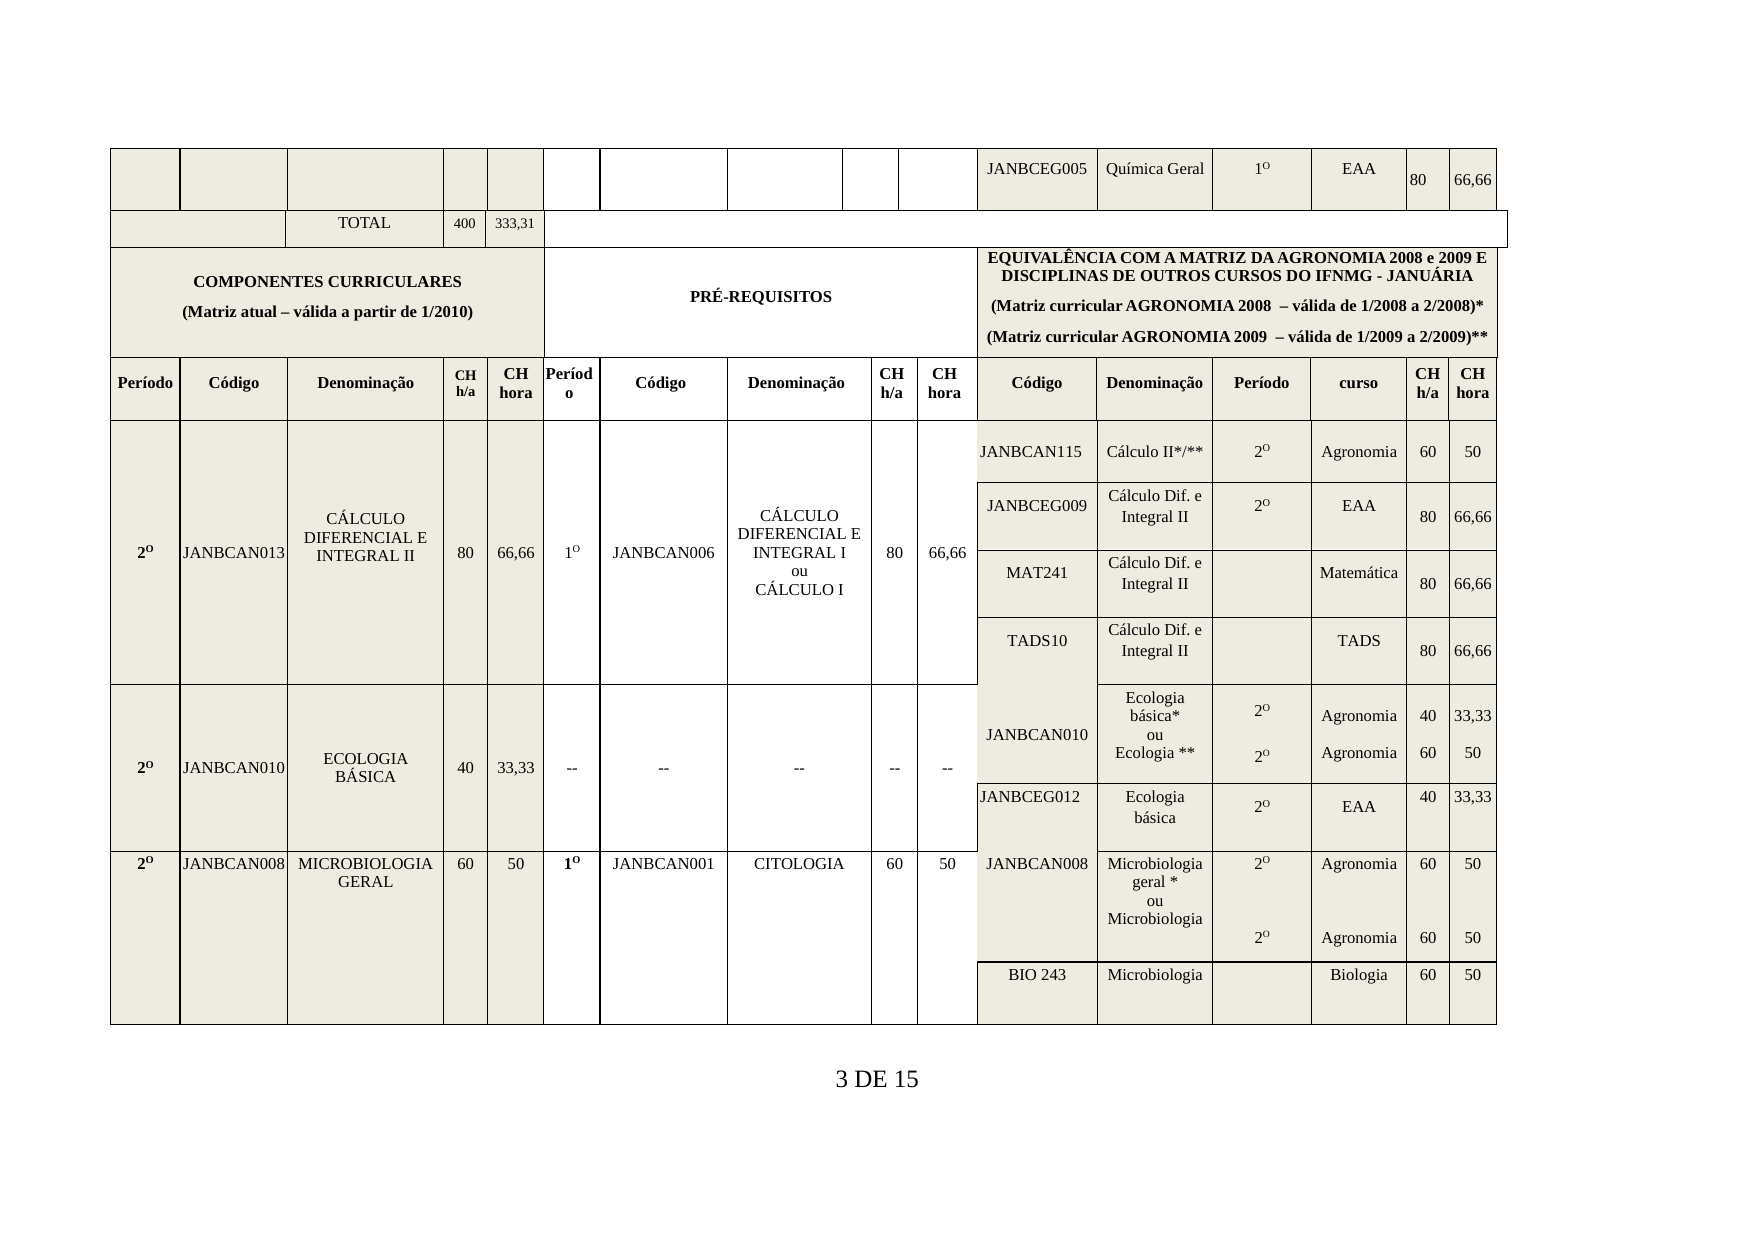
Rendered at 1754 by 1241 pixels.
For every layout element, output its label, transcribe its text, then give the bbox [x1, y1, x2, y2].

table_cell Período [544, 358, 599, 420]
table_cell [111, 149, 179, 210]
table_cell -- [601, 149, 727, 210]
table_cell JANBCAN013 [181, 421, 287, 684]
table_cell TOTAL [286, 211, 443, 247]
table_cell ECOLOGIA BÁSICA [288, 685, 443, 851]
table_cell [1503, 357, 1510, 420]
table_cell CH hora [1449, 358, 1496, 420]
table_cell 80 [1407, 618, 1449, 684]
table_cell MICROBIOLOGIA GERAL [288, 852, 443, 1024]
table_cell 66,66 [1450, 551, 1496, 617]
table_cell [1504, 247, 1510, 357]
table_cell 66,66 [1450, 483, 1496, 549]
table_cell -- [544, 149, 599, 210]
table_cell 1O [1213, 149, 1311, 210]
table_cell [545, 211, 1507, 247]
table_cell EAA [1312, 483, 1406, 549]
table_cell CÁLCULO DIFERENCIAL E INTEGRAL II [288, 421, 443, 684]
table_cell 66,66 [488, 421, 543, 684]
table_cell [1504, 851, 1510, 1024]
table_cell Cálculo Dif. e Integral II [1098, 551, 1212, 617]
table_cell 50 [488, 852, 543, 1024]
table_cell Denominação [288, 358, 443, 420]
table_cell -- [544, 685, 599, 851]
table_cell 1O [544, 421, 599, 684]
table_cell Denominação [1097, 358, 1212, 420]
table_cell JANBCEG012 [978, 784, 1097, 851]
table_cell Código [601, 358, 727, 420]
table_cell [1499, 148, 1503, 210]
table_cell [181, 149, 287, 210]
table_cell JANBCAN010 [181, 685, 287, 851]
table_cell [1499, 783, 1503, 851]
table_cell [1504, 148, 1510, 210]
table_cell EAA [1312, 149, 1406, 210]
table_header 60 [1407, 421, 1449, 482]
table_cell Período [1213, 358, 1310, 420]
table_cell CH h/a [444, 358, 487, 420]
table_cell -- [899, 149, 977, 210]
table_cell Biologia [1312, 963, 1406, 1024]
table_cell 66,66 [1450, 618, 1496, 684]
table_cell CH h/a [872, 358, 917, 420]
table_cell [1499, 482, 1503, 549]
table_cell 60 [444, 852, 487, 1024]
table_cell MAT241 [978, 551, 1097, 617]
table_cell Ecologia básica [1098, 784, 1212, 851]
table_header JANBCAN115 [977, 421, 1097, 482]
table_header Agronomia [1312, 421, 1406, 482]
table_cell 333,31 [486, 211, 544, 247]
table_cell [1213, 963, 1311, 1024]
table_cell [1504, 684, 1510, 851]
table_cell CH hora [918, 358, 977, 420]
table_cell 2O [111, 852, 179, 1024]
table_cell 1O [544, 852, 599, 1024]
table_cell 80 [872, 421, 917, 684]
table_cell JANBCAN001 [601, 852, 727, 1024]
table_cell CÁLCULO DIFERENCIAL E INTEGRAL I ou CÁLCULO I [728, 421, 871, 684]
table_header 2O 2O [1213, 852, 1311, 961]
table_cell JANBCAN006 [601, 421, 727, 684]
table_cell PRÉ-REQUISITOS [545, 248, 977, 357]
table_cell [1213, 618, 1311, 684]
table_cell 33,33 [1450, 784, 1496, 851]
table_cell -- [843, 149, 898, 210]
table_cell CH h/a [1407, 358, 1448, 420]
table_cell 60 [872, 852, 917, 1024]
table_header Microbiologia geral * ou Microbiologia [1098, 852, 1212, 961]
table_cell Química Geral [1098, 149, 1212, 210]
table_cell 40 [1407, 784, 1449, 851]
table_cell 400 [444, 211, 485, 247]
table_header 50 [1450, 421, 1496, 482]
table_header Agronomia Agronomia [1312, 852, 1406, 961]
table_cell [1499, 617, 1503, 684]
table_header 60 60 [1407, 852, 1449, 961]
table_cell [488, 149, 543, 210]
table_cell 40 [444, 685, 487, 851]
table_cell [1504, 420, 1510, 684]
table_cell [1499, 961, 1503, 1024]
table_header Cálculo II*/** [1098, 421, 1212, 482]
table_cell JANBCEG005 [978, 149, 1097, 210]
table_cell 2O [1213, 784, 1311, 851]
table_cell EAA [1312, 784, 1406, 851]
table_header Ecologia básica* ou Ecologia ** [1098, 685, 1212, 783]
table_cell 66,66 [918, 421, 977, 684]
table_cell -- [601, 685, 727, 851]
table_cell [1499, 550, 1503, 617]
table_cell [111, 211, 285, 247]
table_cell [288, 149, 443, 210]
table_cell JANBCEG009 [978, 483, 1097, 549]
table_cell Código [978, 358, 1096, 420]
table_cell CITOLOGIA [728, 852, 871, 1024]
table_cell EQUIVALÊNCIA COM A MATRIZ DA AGRONOMIA 2008 e 2009 E DISCIPLINAS DE OUTROS CURSOS DO IFNMG - JANUÁRIA (Matriz curricular AGRONOMIA 2008 – válida de 1/2008 a 2/2008)* (Matriz curricular AGRONOMIA 2009 – válida de 1/2009 a 2/2009)** [978, 248, 1497, 357]
table_cell BIO 243 [978, 963, 1097, 1024]
table_cell Matemática [1312, 551, 1406, 617]
table_cell Cálculo Dif. e Integral II [1098, 618, 1212, 684]
table_cell 60 [1407, 963, 1449, 1024]
table_cell 2O [1213, 483, 1311, 549]
table_cell [1499, 357, 1503, 420]
table_cell JANBCAN008 [181, 852, 287, 1024]
table_cell 80 [1407, 483, 1449, 549]
table_header 2O 2O [1213, 685, 1311, 783]
table_header [1499, 851, 1503, 961]
table_cell [1213, 551, 1311, 617]
table_cell -- [918, 685, 977, 851]
table_cell 50 [918, 852, 977, 1024]
table_header 33,33 50 [1450, 685, 1496, 783]
table_header Agronomia Agronomia [1312, 685, 1406, 783]
table_cell [1499, 248, 1504, 357]
table_cell Microbiologia [1098, 963, 1212, 1024]
table_cell -- [728, 149, 842, 210]
table_cell Código [181, 358, 287, 420]
table_cell 80 [1407, 149, 1449, 210]
table_cell TADS10 [978, 618, 1097, 684]
table_header 50 50 [1450, 852, 1496, 961]
table_cell -- [728, 685, 871, 851]
table_cell 2O [111, 685, 179, 851]
table_cell CH hora [488, 358, 543, 420]
table_cell 66,66 [1450, 149, 1496, 210]
table_cell [444, 149, 487, 210]
table_cell Período [111, 358, 179, 420]
table_cell TADS [1312, 618, 1406, 684]
table_header [1499, 684, 1503, 783]
table_cell COMPONENTES CURRICULARES (Matriz atual – válida a partir de 1/2010) [111, 248, 544, 357]
table_header JANBCAN008 [977, 851, 1097, 961]
table_cell Cálculo Dif. e Integral II [1098, 483, 1212, 549]
table_cell -- [872, 685, 917, 851]
table_cell 33,33 [488, 685, 543, 851]
table_header 40 60 [1407, 685, 1449, 783]
table_header JANBCAN010 [977, 684, 1097, 783]
table_cell 80 [444, 421, 487, 684]
table_cell Denominação [728, 358, 871, 420]
table_cell 80 [1407, 551, 1449, 617]
table_cell curso [1311, 358, 1406, 420]
table_header 2O [1213, 421, 1311, 482]
table_cell 2O [111, 421, 179, 684]
table_header [1499, 420, 1503, 482]
table_cell 50 [1450, 963, 1496, 1024]
